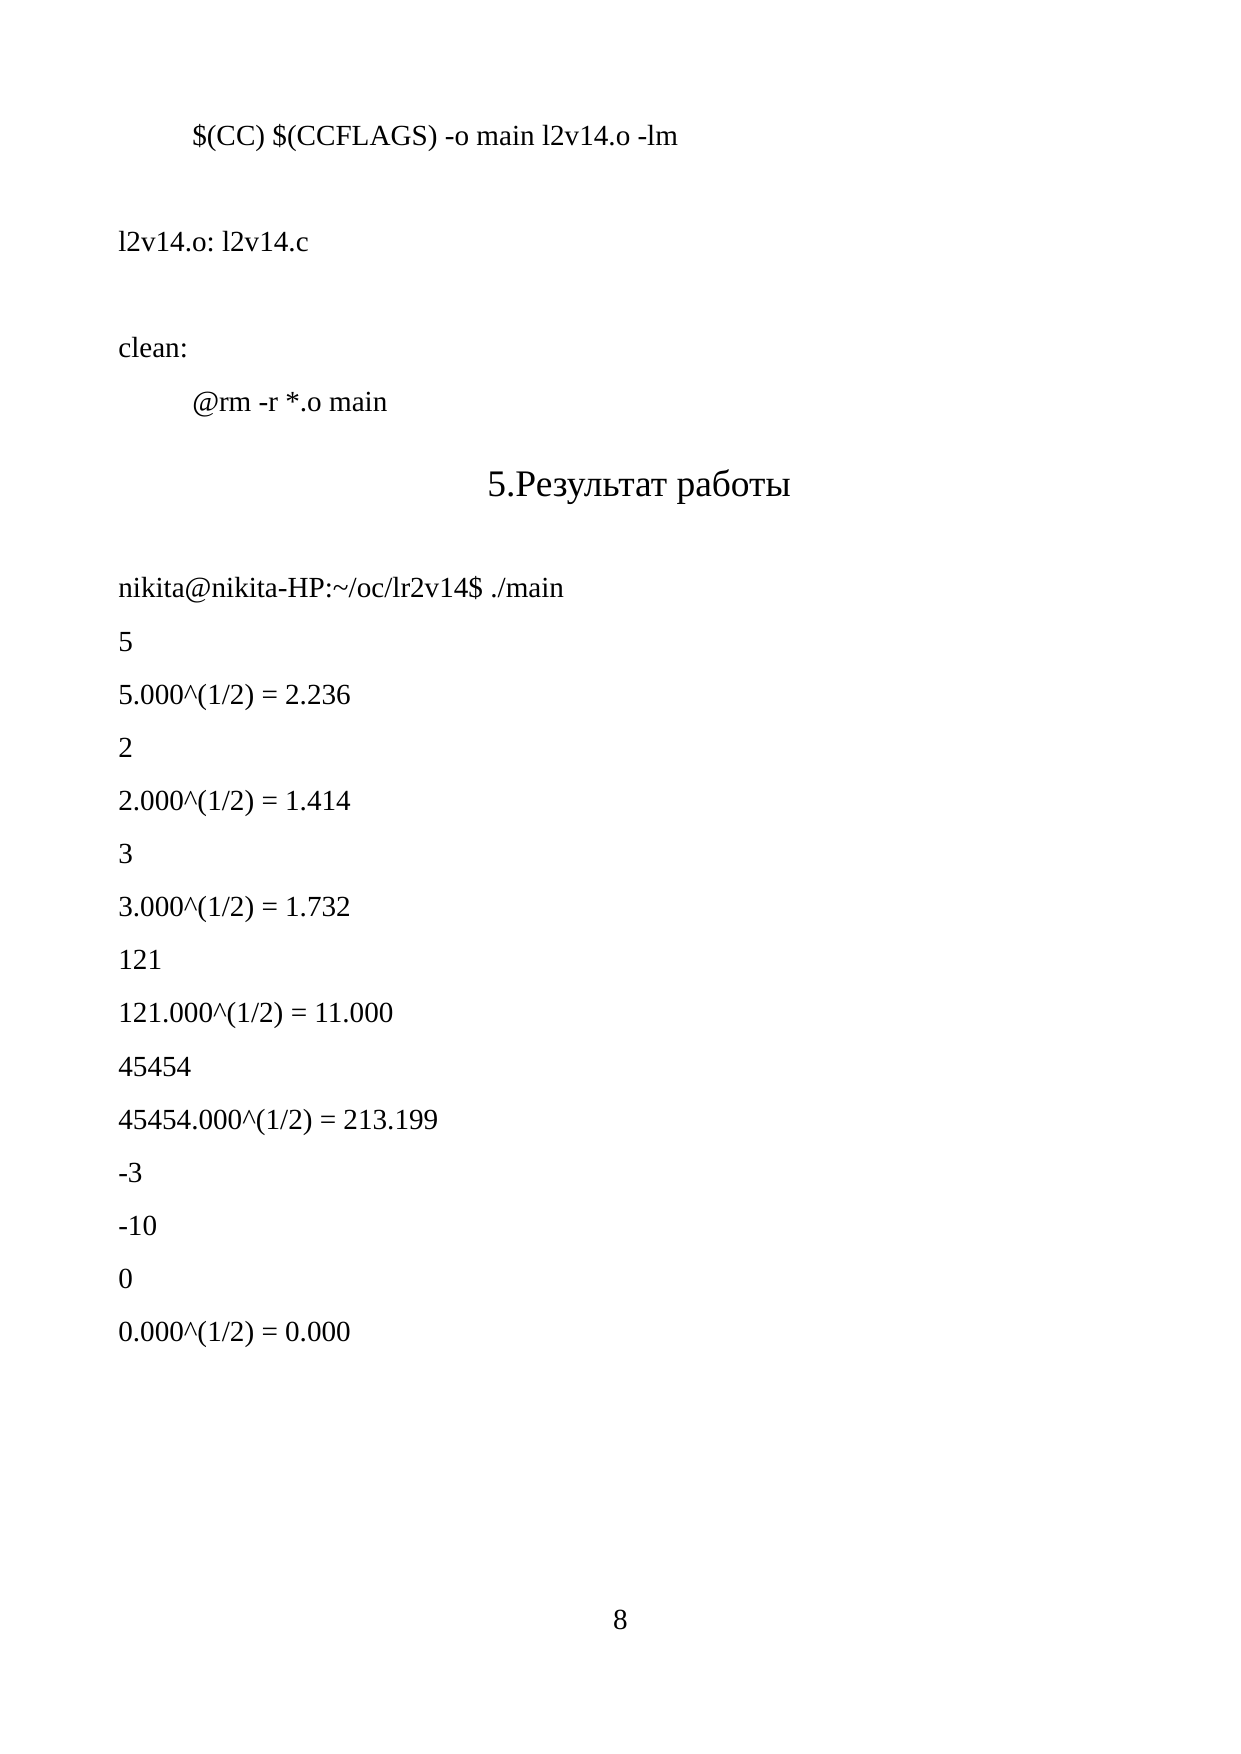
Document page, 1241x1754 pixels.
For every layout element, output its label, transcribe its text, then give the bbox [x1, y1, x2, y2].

text 121.000^(1/2) = 11.000 [118, 996, 1122, 1029]
text $(CC) $(CCFLAGS) -o main l2v14.o -lm [118, 118, 1122, 152]
text 0 [118, 1261, 1122, 1295]
subtitle 5.Результат работы [156, 462, 1122, 505]
text 121 [118, 942, 1122, 976]
text 45454 [118, 1049, 1122, 1082]
text 2 [118, 730, 1122, 763]
text nikita@nikita-HP:~/oc/lr2v14$ ./main [118, 571, 1122, 604]
text 2.000^(1/2) = 1.414 [118, 783, 1122, 817]
text @rm -r *.o main [118, 384, 1122, 417]
text 5 [118, 624, 1122, 657]
text 3 [118, 836, 1122, 870]
text 45454.000^(1/2) = 213.199 [118, 1102, 1122, 1135]
text -10 [118, 1208, 1122, 1242]
text clean: [118, 331, 1122, 364]
text -3 [118, 1155, 1122, 1188]
text 0.000^(1/2) = 0.000 [118, 1314, 1122, 1348]
text 3.000^(1/2) = 1.732 [118, 889, 1122, 923]
text 5.000^(1/2) = 2.236 [118, 677, 1122, 710]
text l2v14.o: l2v14.c [118, 224, 1122, 258]
